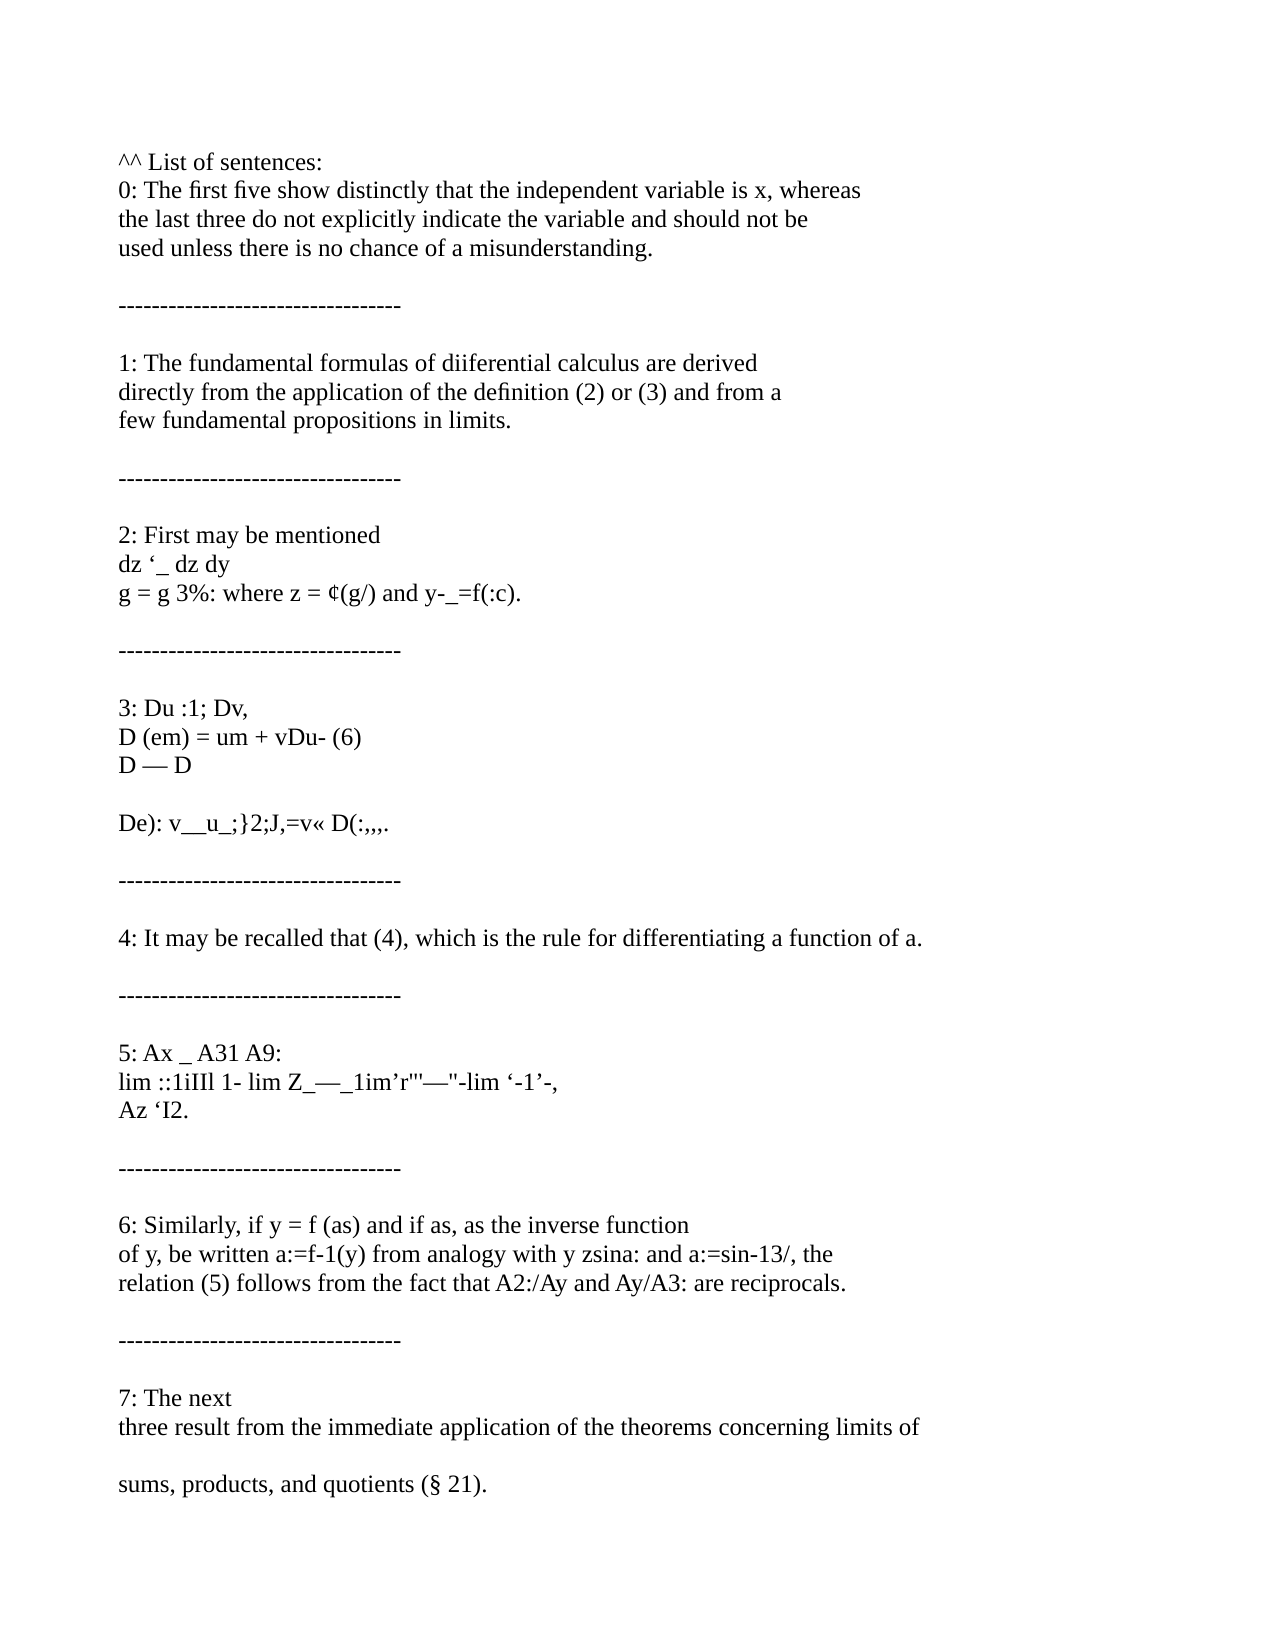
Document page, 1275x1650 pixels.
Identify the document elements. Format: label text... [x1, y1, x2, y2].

text used unless there is no chance of a misunderstanding. [118, 233, 1157, 262]
text dz ‘_ dz dy [118, 549, 1157, 578]
text 5: Ax _ A31 A9: [118, 1038, 1157, 1067]
text the last three do not explicitly indicate the variable and should not be [118, 204, 1157, 233]
text 3: Du :1; Dv, [118, 693, 1157, 722]
text relation (5) follows from the fact that A2:/Ay and Ay/A3: are reciprocals. [118, 1268, 1157, 1297]
text ^^ List of sentences: [118, 147, 1157, 176]
text ---------------------------------- [118, 981, 1157, 1009]
text g = g 3%: where z = ¢(g/) and y-_=f(:c). [118, 578, 1157, 607]
text ---------------------------------- [118, 1326, 1157, 1354]
text Az ‘I2. [118, 1096, 1157, 1124]
text few fundamental propositions in limits. [118, 406, 1157, 434]
text ---------------------------------- [118, 1153, 1157, 1182]
text sums, products, and quotients (§ 21). [118, 1469, 1157, 1498]
text 6: Similarly, if y = f (as) and if as, as the inverse function [118, 1211, 1157, 1239]
text D (em) = um + vDu- (6) [118, 722, 1157, 751]
text 7: The next [118, 1383, 1157, 1412]
text three result from the immediate application of the theorems concerning limits of [118, 1412, 1157, 1441]
text directly from the application of the deﬁnition (2) or (3) and from a [118, 377, 1157, 406]
text ---------------------------------- [118, 866, 1157, 894]
text D — D [118, 751, 1157, 779]
text 0: The ﬁrst ﬁve show distinctly that the independent variable is x, whereas [118, 176, 1157, 204]
text of y, be written a:=f-1(y) from analogy with y zsina: and a:=sin-13/, the [118, 1239, 1157, 1268]
text De): v__u_;}2;J,=v« D(:,,,. [118, 808, 1157, 837]
text 4: It may be recalled that (4), which is the rule for differentiating a function of a. [118, 923, 1157, 952]
text 2: First may be mentioned [118, 521, 1157, 549]
text ---------------------------------- [118, 463, 1157, 492]
text lim ::1iIIl 1- lim Z_—_1im’r"'—"-lim ‘-1’-, [118, 1067, 1157, 1096]
text ---------------------------------- [118, 291, 1157, 319]
text ---------------------------------- [118, 636, 1157, 664]
text 1: The fundamental formulas of diiferential calculus are derived [118, 348, 1157, 377]
